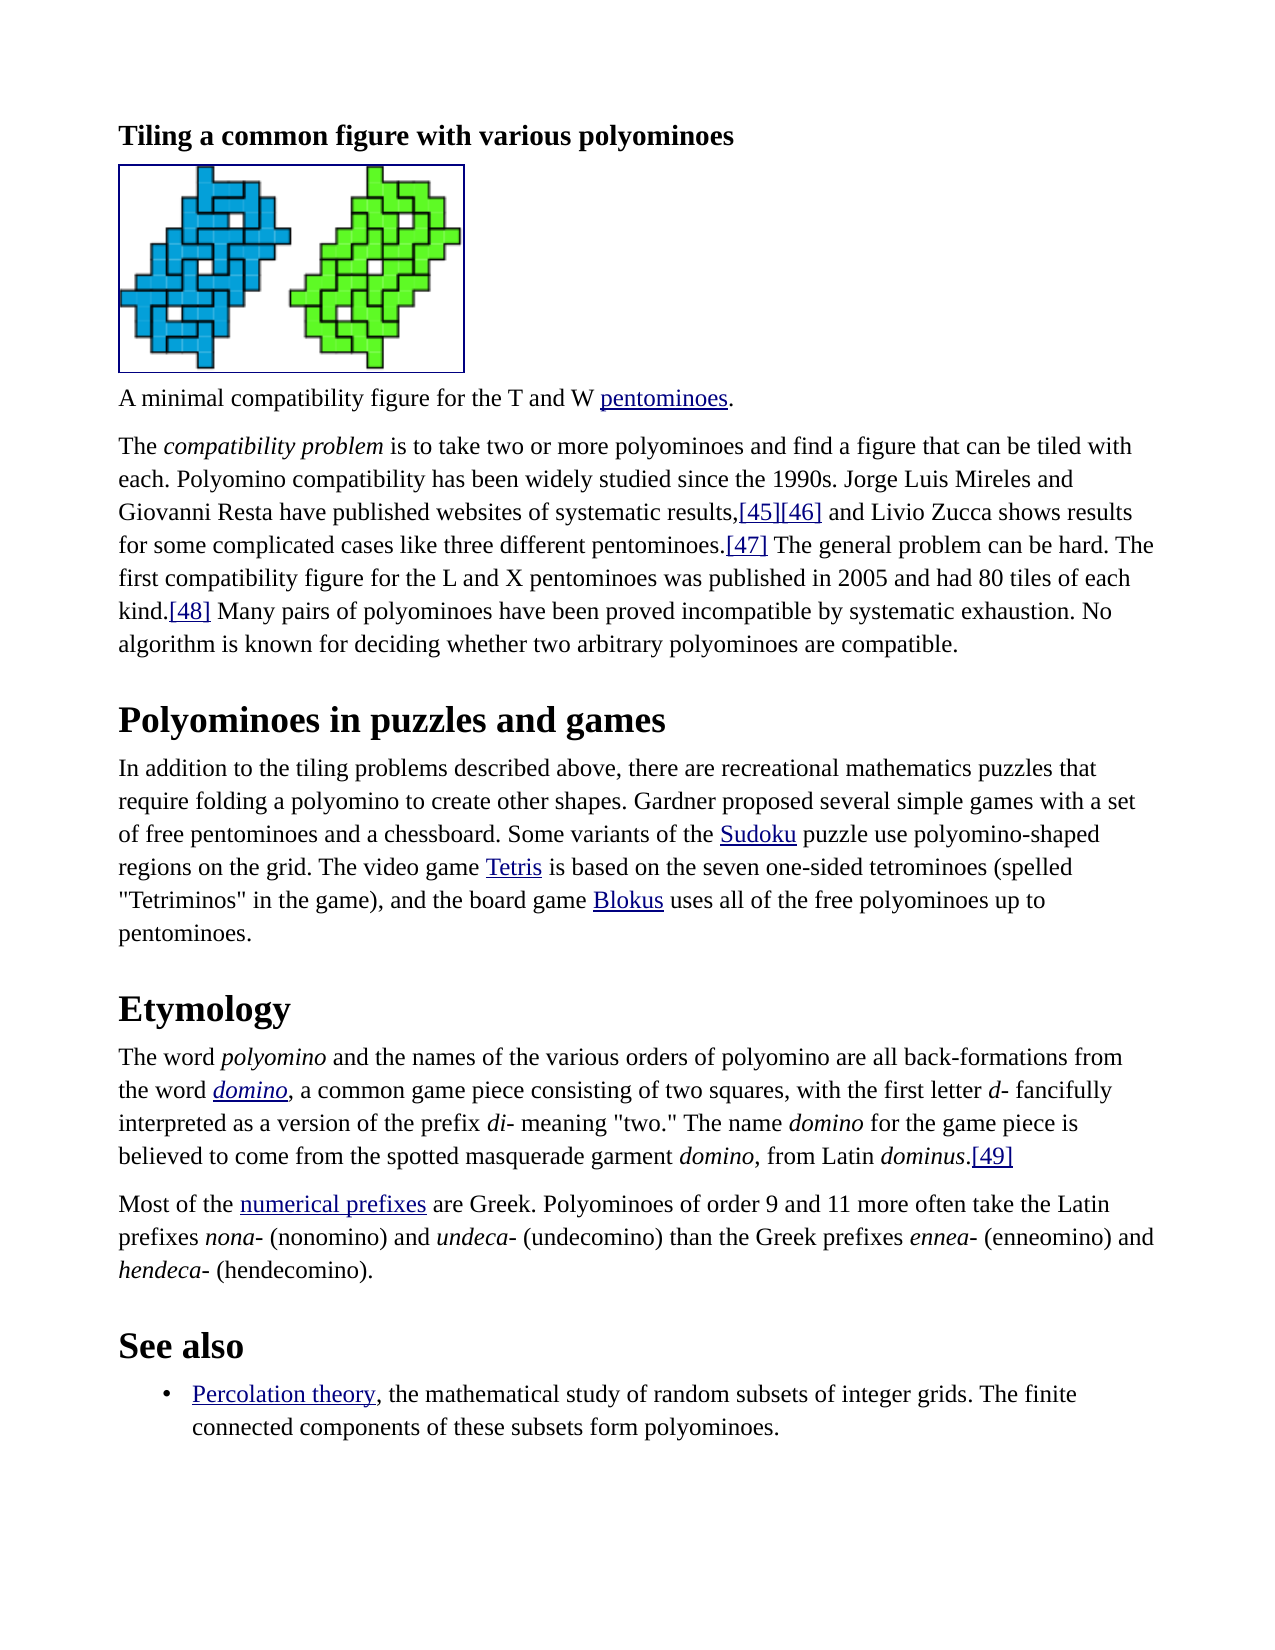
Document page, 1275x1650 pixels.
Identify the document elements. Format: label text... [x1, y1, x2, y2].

subtitle Etymology [118, 987, 1157, 1030]
text The word polyomino and the names of the various orders of polyomino are all back-formations from the word domino, a common game piece consisting of two squares, with the first letter d- fancifully interpreted as a version of the prefix di- meaning "two." The name domino for the game piece is believed to come from the spotted masquerade garment domino, from Latin dominus.[49] [118, 1042, 1157, 1170]
picture [120, 166, 463, 372]
text A minimal compatibility figure for the T and W pentominoes. [118, 383, 1157, 412]
list Percolation theory, the mathematical study of random subsets of integer grids. The finite connected components of these subsets form polyominoes. [162, 1379, 1157, 1441]
text In addition to the tiling problems described above, there are recreational mathematics puzzles that require folding a polyomino to create other shapes. Gardner proposed several simple games with a set of free pentominoes and a chessboard. Some variants of the Sudoku puzzle use polyomino-shaped regions on the grid. The video game Tetris is based on the seven one-sided tetrominoes (spelled "Tetriminos" in the game), and the board game Blokus uses all of the free polyominoes up to pentominoes. [118, 753, 1157, 947]
text Most of the numerical prefixes are Greek. Polyominoes of order 9 and 11 more often take the Latin prefixes nona- (nonomino) and undeca- (undecomino) than the Greek prefixes ennea- (enneomino) and hendeca- (hendecomino). [118, 1189, 1157, 1284]
subtitle See also [118, 1323, 1157, 1366]
subtitle Polyominoes in puzzles and games [118, 697, 1157, 741]
subtitle Tiling a common figure with various polyominoes [118, 118, 1157, 152]
text The compatibility problem is to take two or more polyominoes and find a figure that can be tiled with each. Polyomino compatibility has been widely studied since the 1990s. Jorge Luis Mireles and Giovanni Resta have published websites of systematic results,[45][46] and Livio Zucca shows results for some complicated cases like three different pentominoes.[47] The general problem can be hard. The first compatibility figure for the L and X pentominoes was published in 2005 and had 80 tiles of each kind.[48] Many pairs of polyominoes have been proved incompatible by systematic exhaustion. No algorithm is known for deciding whether two arbitrary polyominoes are compatible. [118, 431, 1157, 658]
